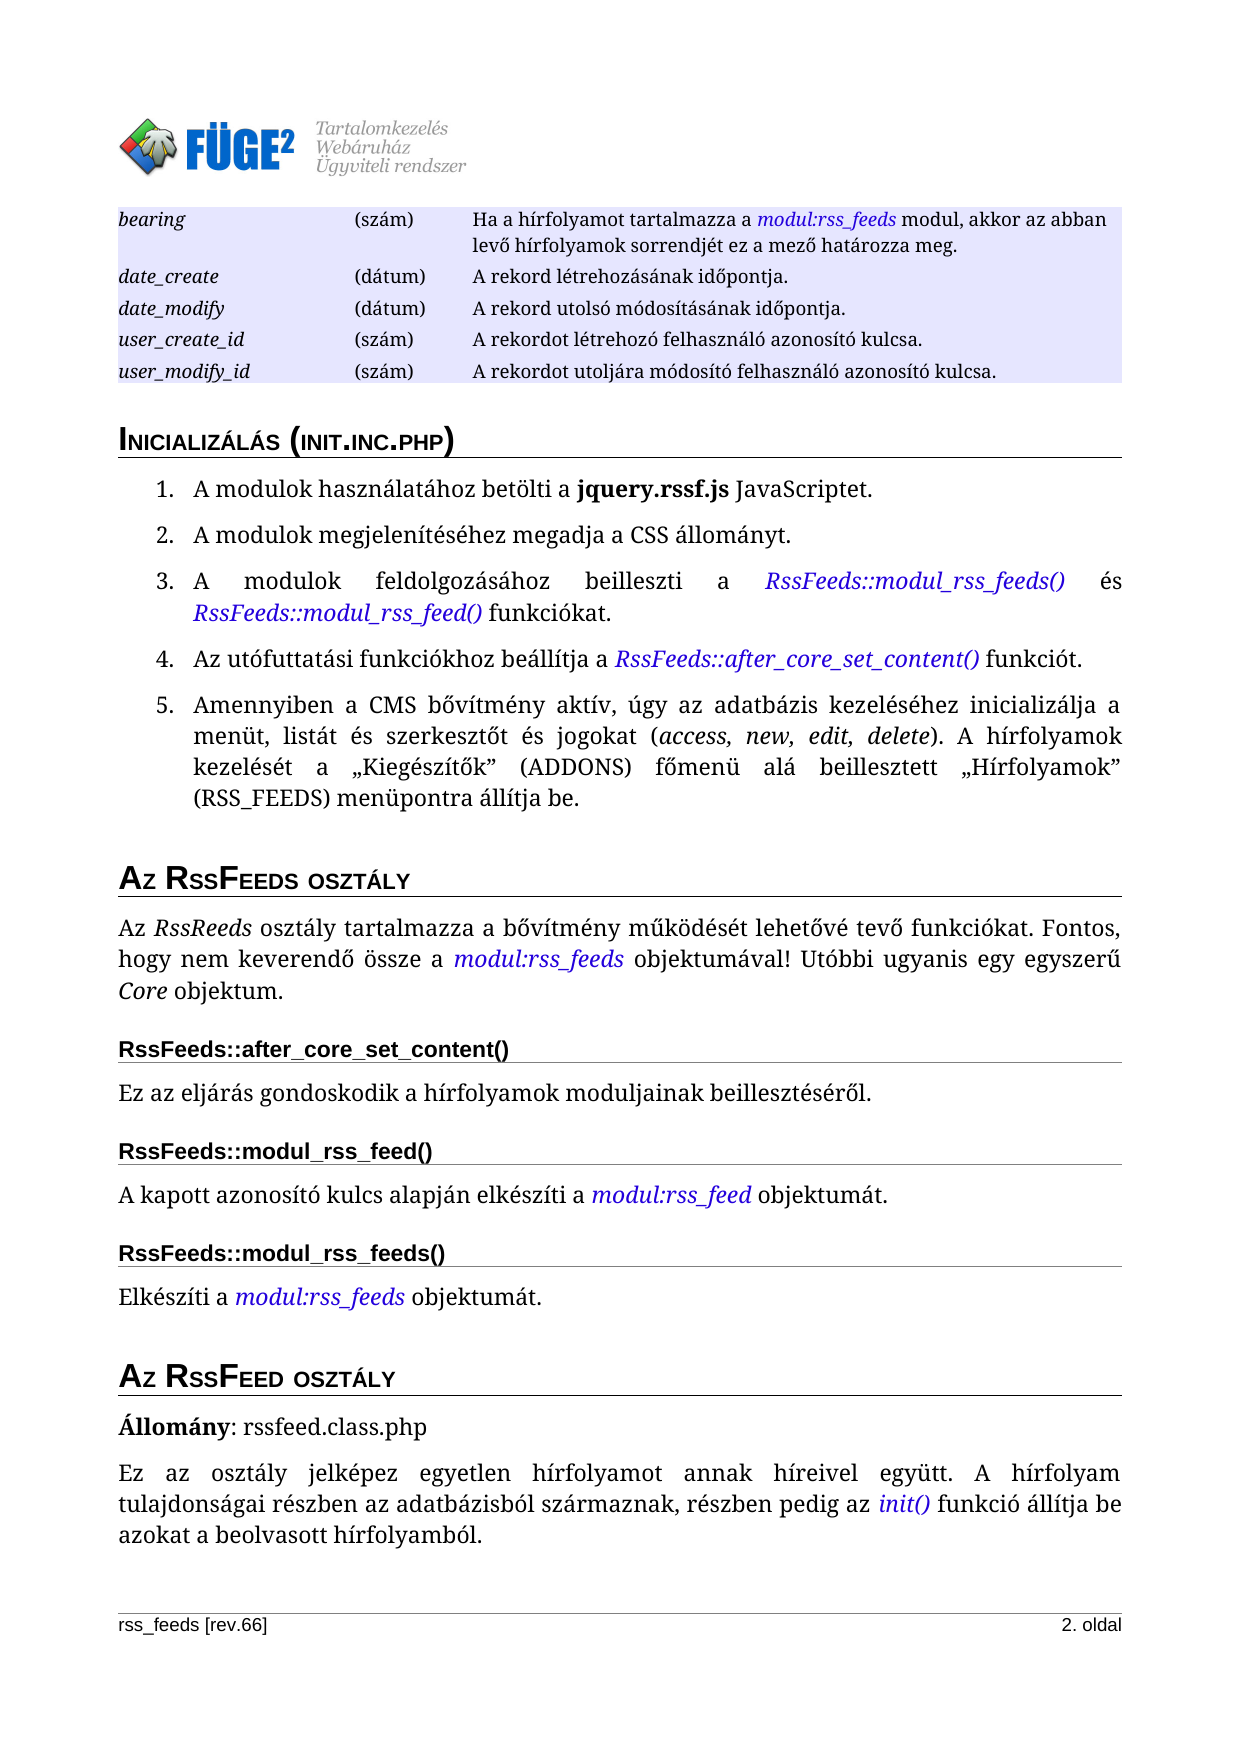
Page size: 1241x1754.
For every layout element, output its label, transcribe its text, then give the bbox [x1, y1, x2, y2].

list A modulok használatához betölti a jquery.rssf.js JavaScriptet. [156, 473, 1122, 504]
subtitle RssFeeds::after_core_set_content() [118, 1036, 1122, 1062]
picture [118, 118, 473, 177]
text date_create (dátum) A rekord létrehozásának időpontja. [118, 264, 1122, 289]
subtitle Az RssFeeds osztály [118, 858, 1122, 896]
text Állomány: rssfeed.class.php [118, 1411, 1122, 1442]
text Elkészíti a modul:rss_feeds objektumát. [118, 1281, 1122, 1312]
list Az utófuttatási funkciókhoz beállítja a RssFeeds::after_core_set_content() funkciót. [156, 643, 1122, 674]
list A modulok megjelenítéséhez megadja a CSS állományt. [156, 519, 1122, 551]
text date_modify (dátum) A rekord utolsó módosításának időpontja. [118, 295, 1122, 321]
text bearing (szám) Ha a hírfolyamot tartalmazza a modul:rss_feeds modul, akkor az abban levő hírfolyamok sorrendjét ez a mező határozza meg. [118, 207, 1122, 258]
text user_modify_id (szám) A rekordot utoljára módosító felhasználó azonosító kulcsa. [118, 358, 1122, 383]
text user_create_id (szám) A rekordot létrehozó felhasználó azonosító kulcsa. [118, 327, 1122, 352]
list Amennyiben a CMS bővítmény aktív, úgy az adatbázis kezeléséhez inicializálja a menüt, listát és szerkesztőt és jogokat (access, new, edit, delete). A hírfolyamok kezelését a „Kiegészítők” (ADDONS) főmenü alá beillesztett „Hírfolyamok” (RSS_FEEDS) menüpontra állítja be. [156, 689, 1122, 814]
text Az RssReeds osztály tartalmazza a bővítmény működését lehetővé tevő funkciókat. Fontos, hogy nem keverendő össze a modul:rss_feeds objektumával! Utóbbi ugyanis egy egyszerű Core objektum. [118, 912, 1122, 1006]
list A modulok feldolgozásához beilleszti a RssFeeds::modul_rss_feeds() és RssFeeds::modul_rss_feed() funkciókat. [156, 565, 1122, 628]
text A kapott azonosító kulcs alapján elkészíti a modul:rss_feed objektumát. [118, 1179, 1122, 1210]
text Ez az eljárás gondoskodik a hírfolyamok moduljainak beillesztéséről. [118, 1077, 1122, 1108]
text Ez az osztály jelképez egyetlen hírfolyamot annak híreivel együtt. A hírfolyam tulajdonságai részben az adatbázisból származnak, részben pedig az init() funkció állítja be azokat a beolvasott hírfolyamból. [118, 1457, 1122, 1551]
subtitle Az RssFeed osztály [118, 1356, 1122, 1395]
subtitle RssFeeds::modul_rss_feeds() [118, 1240, 1122, 1266]
subtitle Inicializálás (init.inc.php) [118, 419, 1122, 457]
subtitle RssFeeds::modul_rss_feed() [118, 1138, 1122, 1164]
